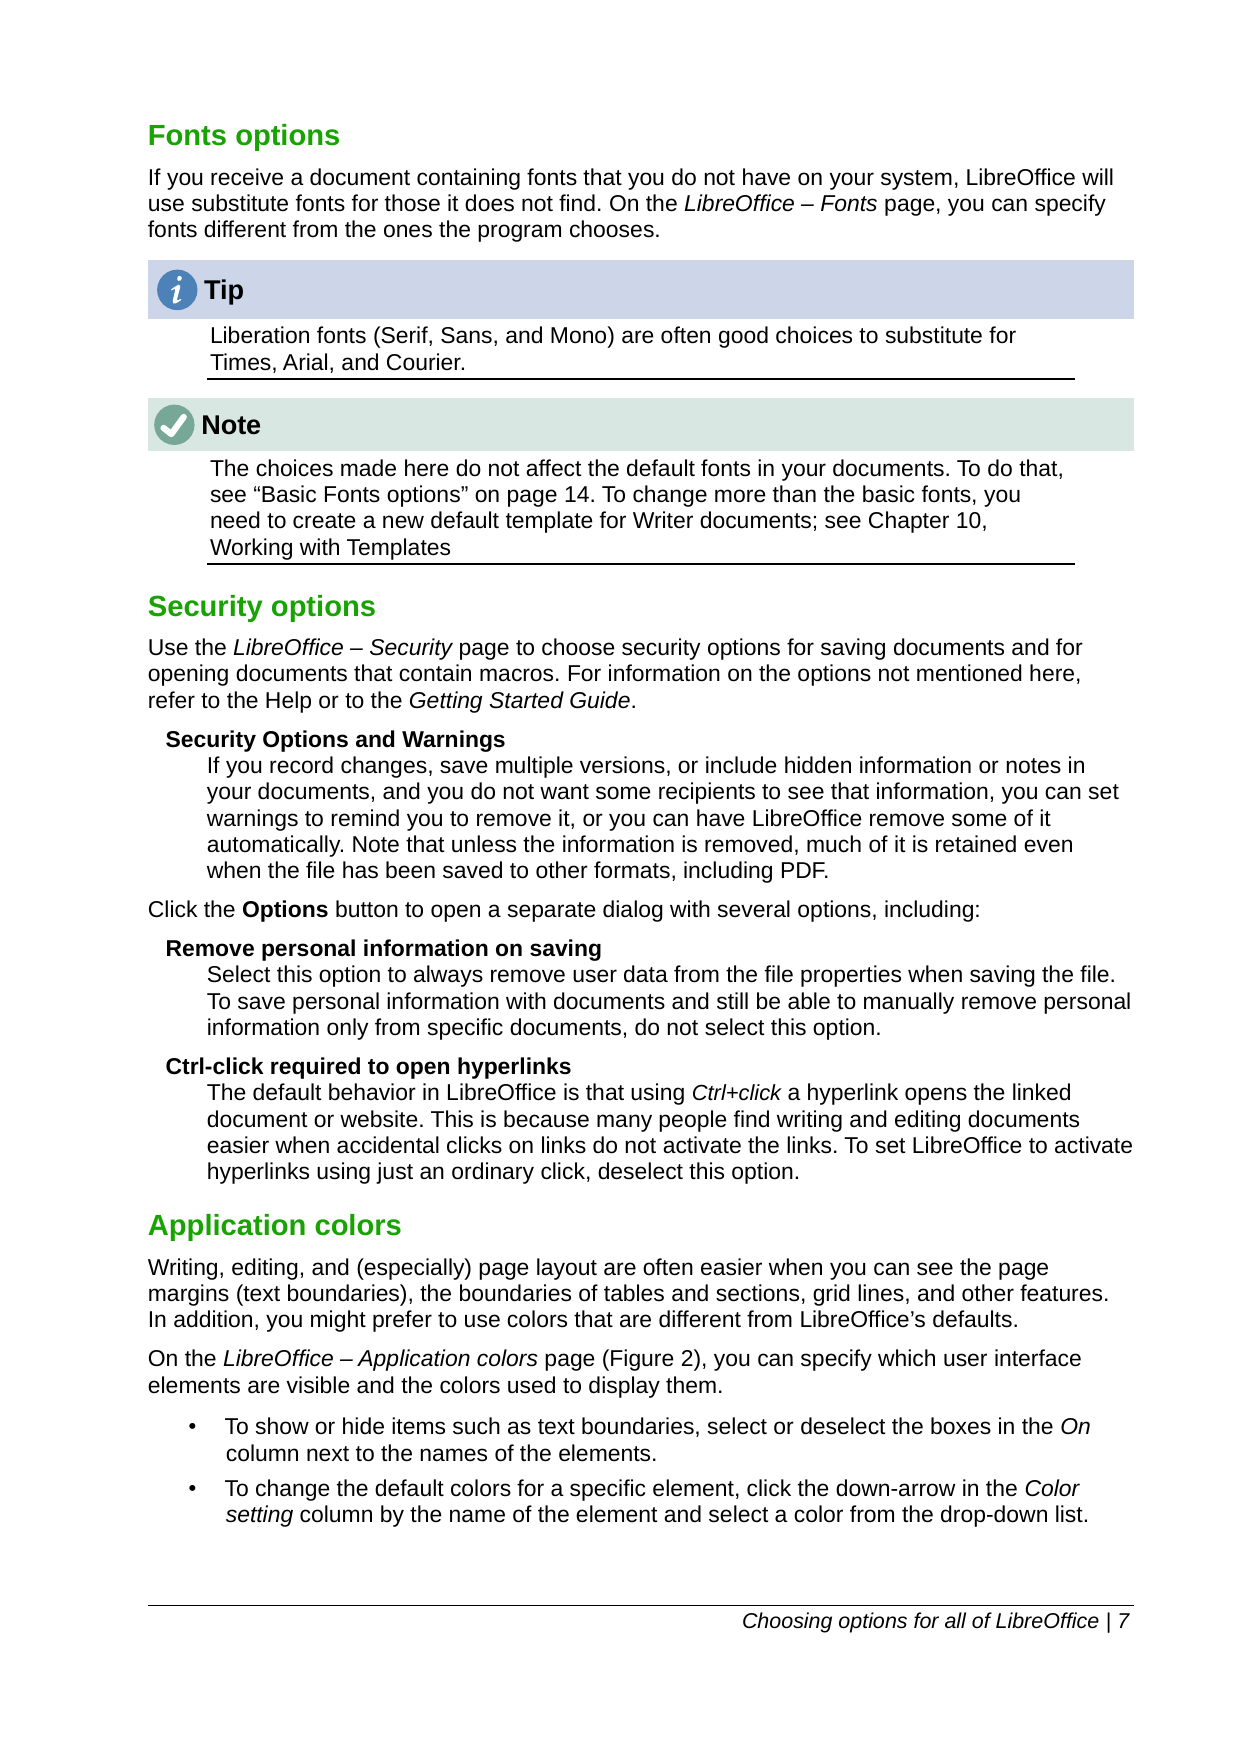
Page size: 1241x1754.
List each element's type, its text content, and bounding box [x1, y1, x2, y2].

text Security Options and Warnings [165, 726, 1134, 752]
list To change the default colors for a specific element, click the down-arrow in the Color setting column by the name of the element and select a color from the drop-down list. [185, 1472, 1134, 1531]
text Ctrl-click required to open hyperlinks [165, 1053, 1134, 1079]
text Use the LibreOffice – Security page to choose security options for saving documents and for opening documents that contain macros. For information on the options not mentioned here, refer to the Help or to the Getting Started Guide. [148, 634, 1134, 713]
text Click the Options button to open a separate dialog with several options, including: [148, 896, 1134, 922]
list On the LibreOffice – Application colors page (Figure 2), you can specify which user interface elements are visible and the colors used to display them. [148, 1345, 1134, 1398]
text The choices made here do not affect the default fonts in your documents. To do that, see “Basic Fonts options” on page 14. To change more than the basic fonts, you need to create a new default template for Writer documents; see Chapter 10, Working with Templates [207, 451, 1075, 563]
text Writing, editing, and (especially) page layout are often easier when you can see the page margins (text boundaries), the boundaries of tables and sections, grid lines, and other features. In addition, you might prefer to use colors that are different from LibreOffice’s defaults. [148, 1254, 1134, 1333]
text The default behavior in LibreOffice is that using Ctrl+click a hyperlink opens the linked document or website. This is because many people find writing and editing documents easier when accidental clicks on links do not activate the links. To set LibreOffice to activate hyperlinks using just an ordinary click, deselect this option. [207, 1079, 1134, 1185]
text Remove personal information on saving [165, 935, 1134, 961]
text If you receive a document containing fonts that you do not have on your system, LibreOffice will use substitute fonts for those it does not find. On the LibreOffice – Fonts page, you can specify fonts different from the ones the program chooses. [148, 163, 1134, 242]
subtitle Application colors [148, 1208, 1134, 1242]
subtitle Security options [148, 589, 1134, 622]
subtitle Tip [148, 260, 1134, 319]
list To show or hide items such as text boundaries, select or deselect the boxes in the On column next to the names of the elements. [185, 1410, 1134, 1466]
text If you record changes, save multiple versions, or include hidden information or notes in your documents, and you do not want some recipients to see that information, you can set warnings to remind you to remove it, or you can have LibreOffice remove some of it automatically. Note that unless the information is removed, much of it is retained even when the file has been saved to other formats, including PDF. [207, 752, 1134, 884]
subtitle Fonts options [148, 118, 1134, 152]
text Liberation fonts (Serif, Sans, and Mono) are often good choices to substitute for Times, Arial, and Courier. [207, 319, 1075, 378]
text Select this option to always remove user data from the file properties when saving the file. To save personal information with documents and still be able to manually remove personal information only from specific documents, do not select this option. [207, 961, 1134, 1040]
subtitle Note [148, 398, 1134, 451]
